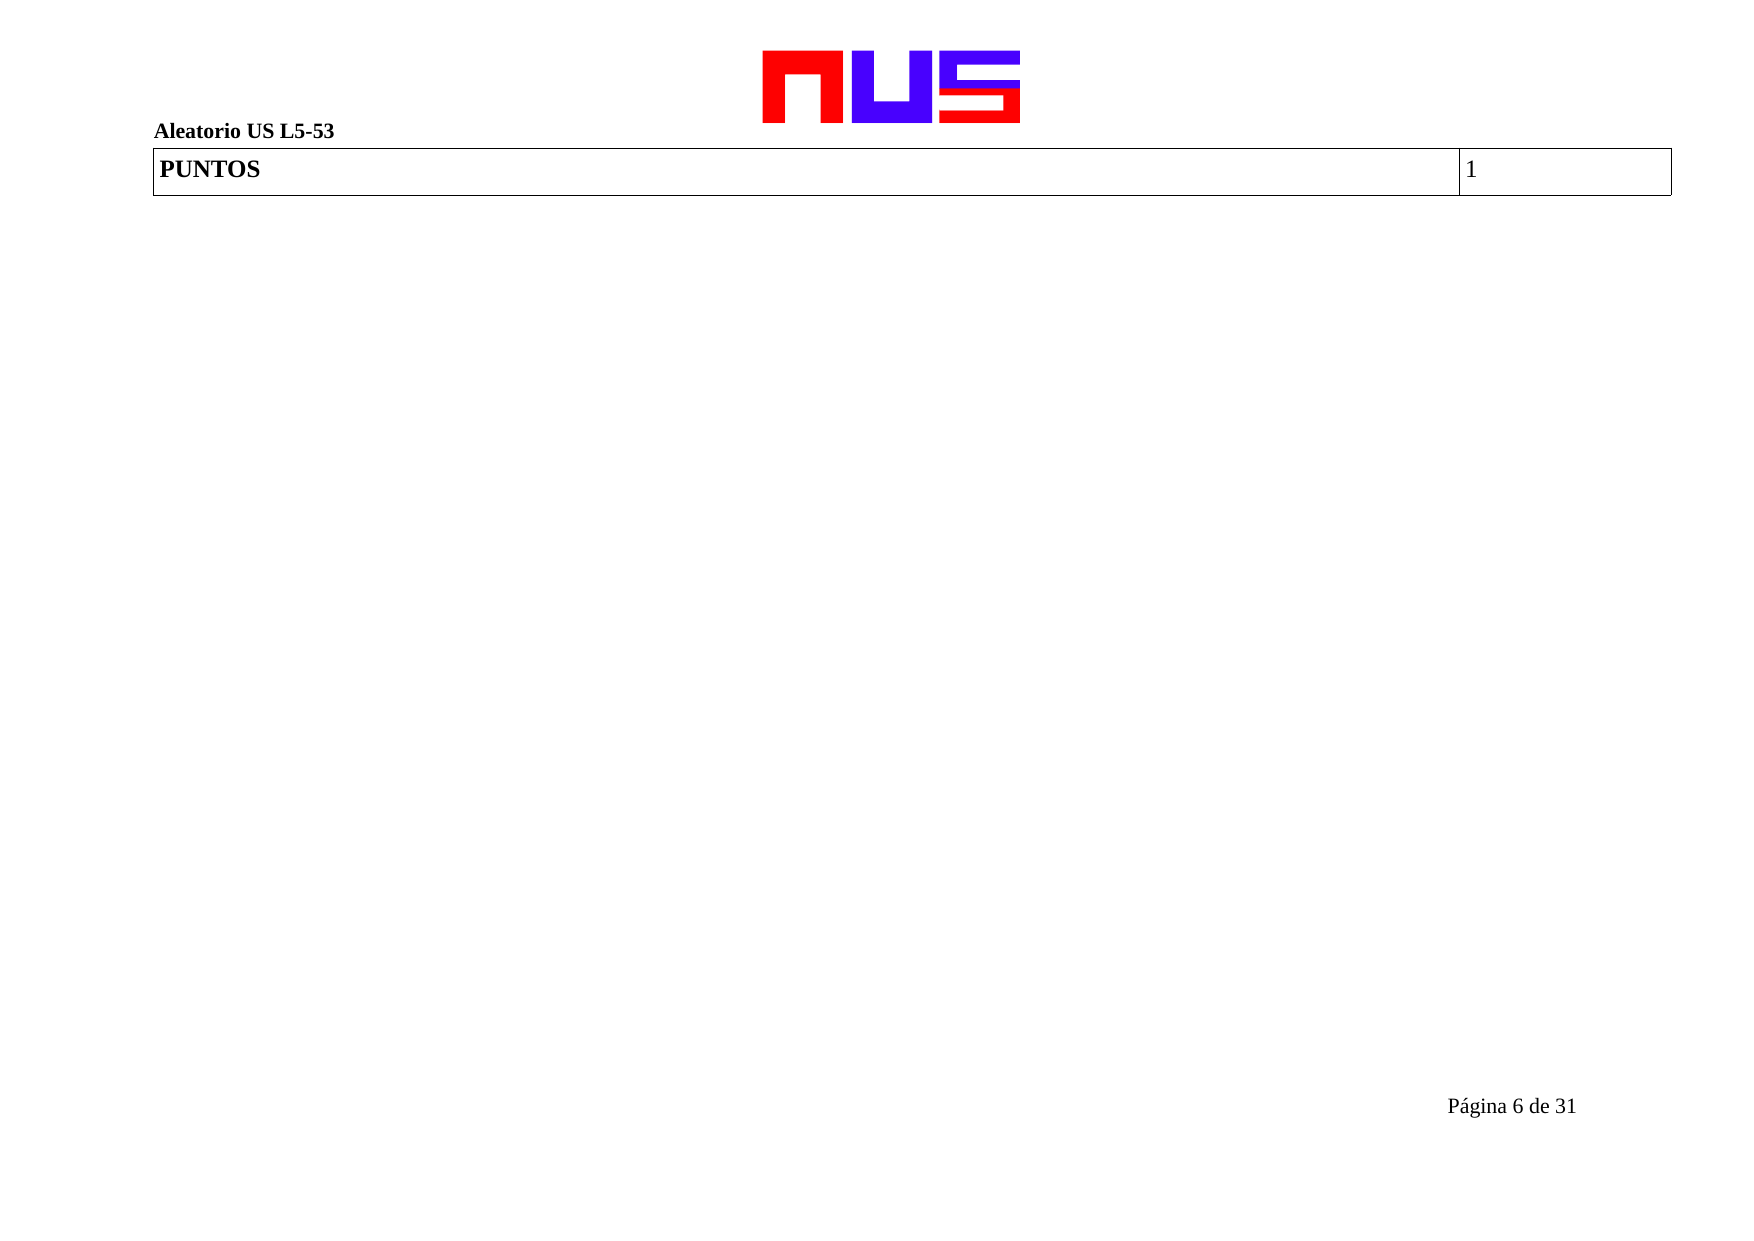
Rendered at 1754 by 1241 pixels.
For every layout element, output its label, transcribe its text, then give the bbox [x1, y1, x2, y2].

table_cell PUNTOS [154, 149, 1459, 194]
table_cell 1 [1460, 149, 1671, 194]
